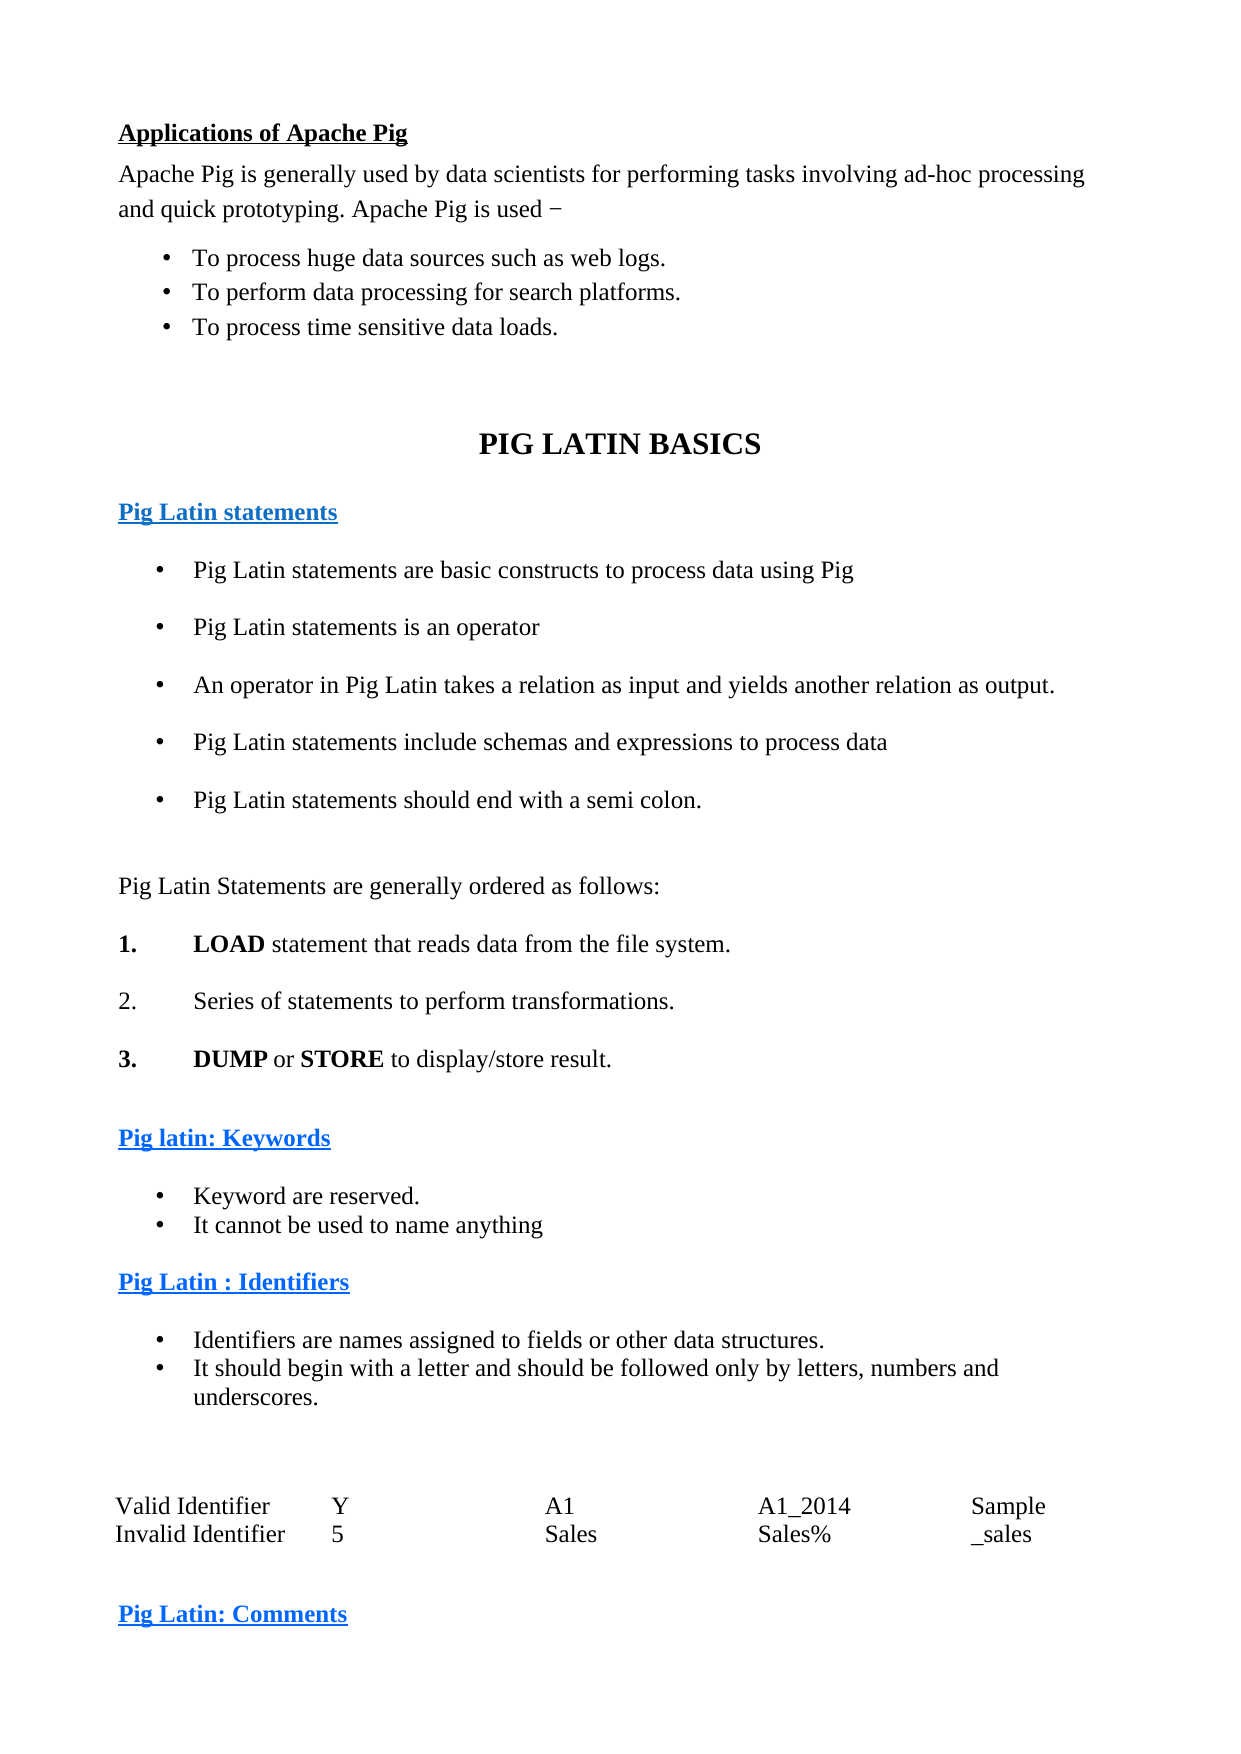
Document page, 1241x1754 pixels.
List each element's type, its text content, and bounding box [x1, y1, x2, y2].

list It cannot be used to name anything [156, 1210, 1122, 1238]
list An operator in Pig Latin takes a relation as input and yields another relation as output. [156, 670, 1122, 699]
list Identifiers are names assigned to fields or other data structures. [156, 1325, 1122, 1353]
list Pig Latin statements should end with a semi colon. [156, 785, 1122, 814]
text Pig Latin: Comments [118, 1599, 1122, 1628]
list Pig Latin statements include schemas and expressions to process data [156, 727, 1122, 756]
text Pig Latin statements [118, 497, 1122, 526]
list Keyword are reserved. [156, 1181, 1122, 1210]
list Pig Latin statements is an operator [156, 612, 1122, 641]
list Pig Latin statements are basic constructs to process data using Pig [156, 555, 1122, 584]
text Pig Latin : Identifiers [118, 1267, 1122, 1296]
text 1. LOAD statement that reads data from the file system. [118, 929, 1122, 957]
text Pig Latin Statements are generally ordered as follows: [118, 871, 1122, 900]
list It should begin with a letter and should be followed only by letters, numbers and underscores. [156, 1353, 1122, 1411]
text Apache Pig is generally used by data scientists for performing tasks involving ad-hoc processing and quick prototyping. Apache Pig is used − [118, 159, 1122, 223]
text Pig latin: Keywords [118, 1123, 1122, 1152]
table_header Sample [971, 1491, 1228, 1519]
table_cell Sales [545, 1520, 758, 1548]
text 3. DUMP or STORE to display/store result. [118, 1044, 1122, 1072]
list To process time sensitive data loads. [162, 312, 1122, 341]
table_cell _sales [971, 1520, 1228, 1548]
table_header Y [331, 1491, 544, 1519]
list To process huge data sources such as web logs. [162, 243, 1122, 272]
table_header A1 [545, 1491, 758, 1519]
table_header A1_2014 [758, 1491, 971, 1519]
table_cell Invalid Identifier [115, 1520, 331, 1548]
text 2. Series of statements to perform transformations. [118, 986, 1122, 1015]
subtitle Applications of Apache Pig [118, 118, 1122, 147]
table_cell Sales% [758, 1520, 971, 1548]
table_header Valid Identifier [115, 1491, 331, 1519]
text PIG LATIN BASICS [118, 426, 1122, 462]
list To perform data processing for search platforms. [162, 277, 1122, 306]
table_cell 5 [331, 1520, 544, 1548]
